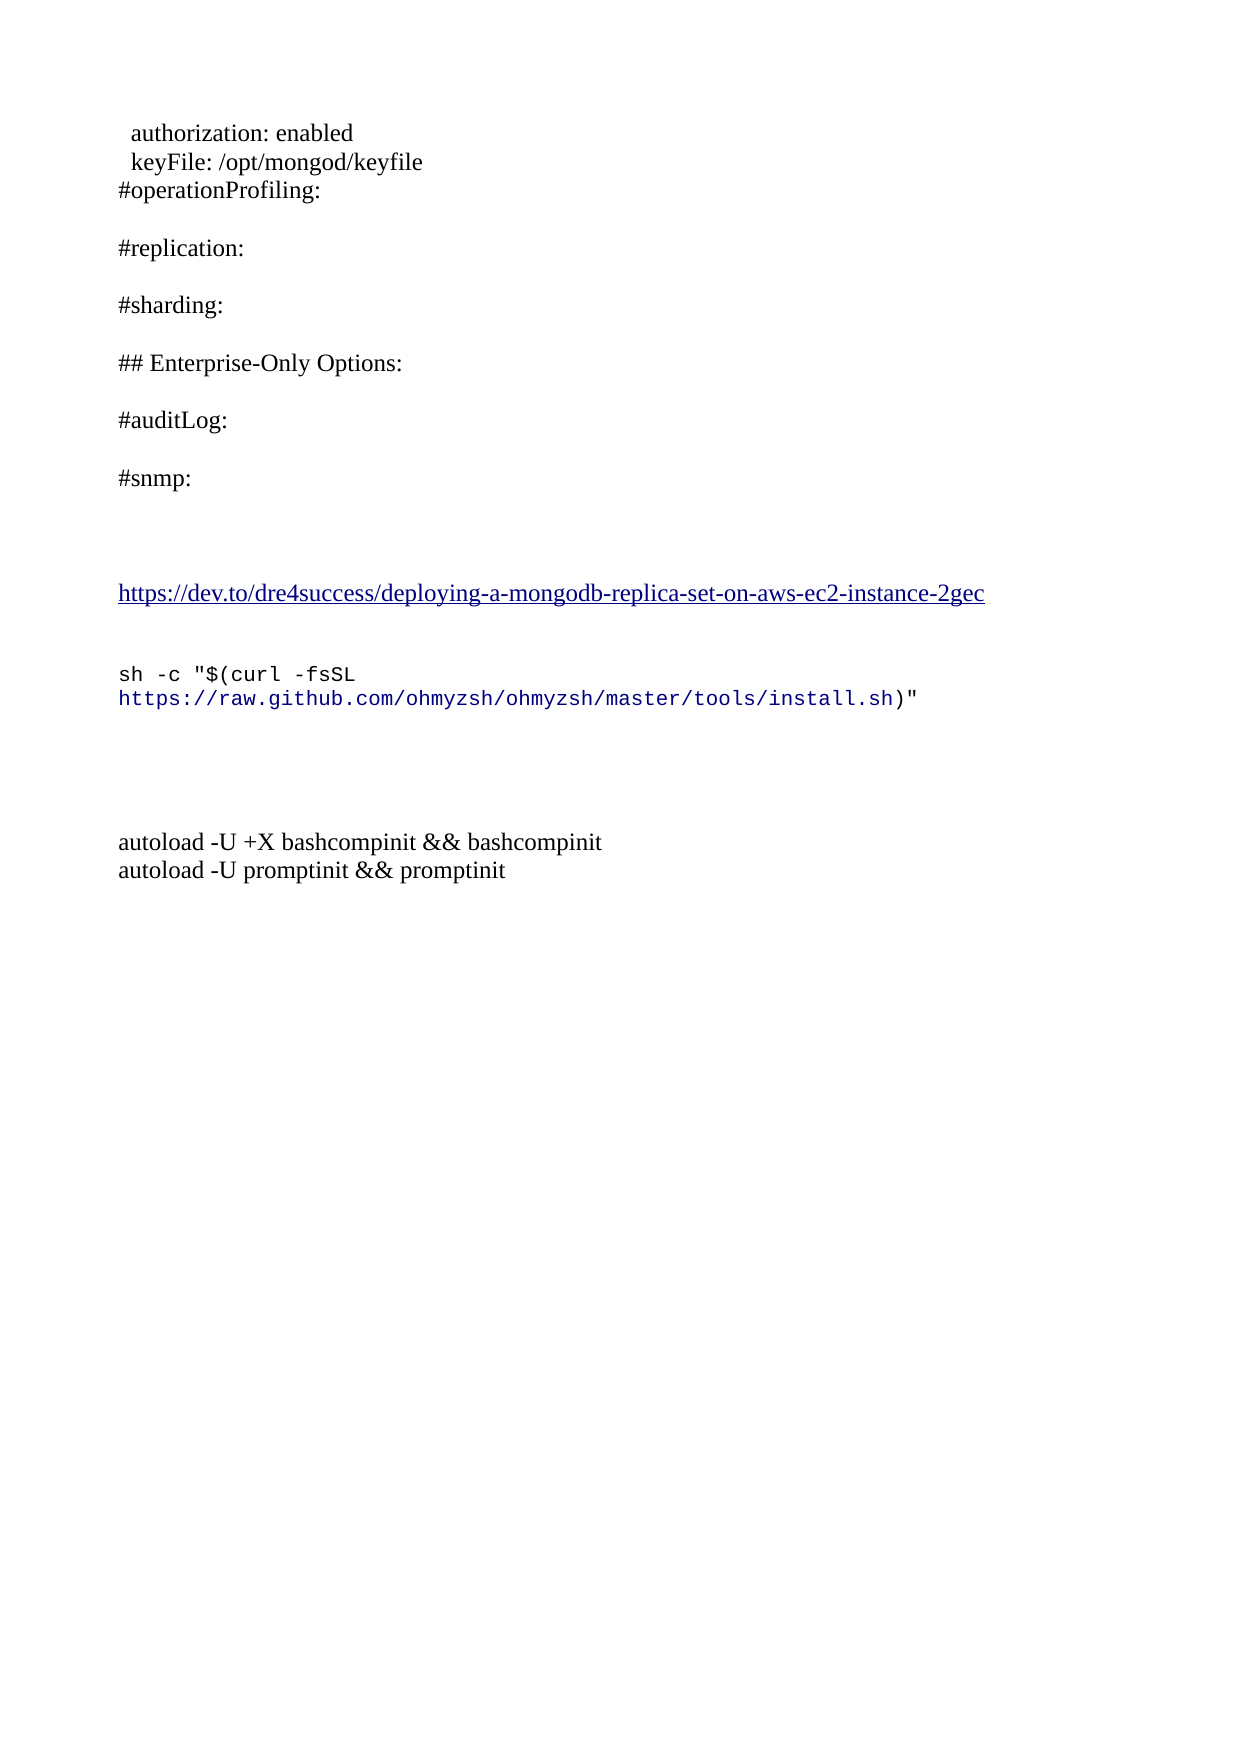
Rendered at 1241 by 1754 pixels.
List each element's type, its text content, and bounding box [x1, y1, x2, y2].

text #replication: [118, 233, 1122, 262]
text authorization: enabled [118, 118, 1122, 147]
text #auditLog: [118, 406, 1122, 434]
text #sharding: [118, 291, 1122, 319]
text https://dev.to/dre4success/deploying-a-mongodb-replica-set-on-aws-ec2-instance-2gec [118, 578, 1122, 607]
text #snmp: [118, 463, 1122, 492]
text keyFile: /opt/mongod/keyfile [118, 147, 1122, 176]
text sh -c "$(curl -fsSL https://raw.github.com/ohmyzsh/ohmyzsh/master/tools/install.sh)" [118, 664, 1122, 712]
text #operationProfiling: [118, 176, 1122, 204]
text autoload -U +X bashcompinit && bashcompinit [118, 827, 1122, 855]
text ## Enterprise-Only Options: [118, 348, 1122, 377]
text autoload -U promptinit && promptinit [118, 855, 1122, 884]
